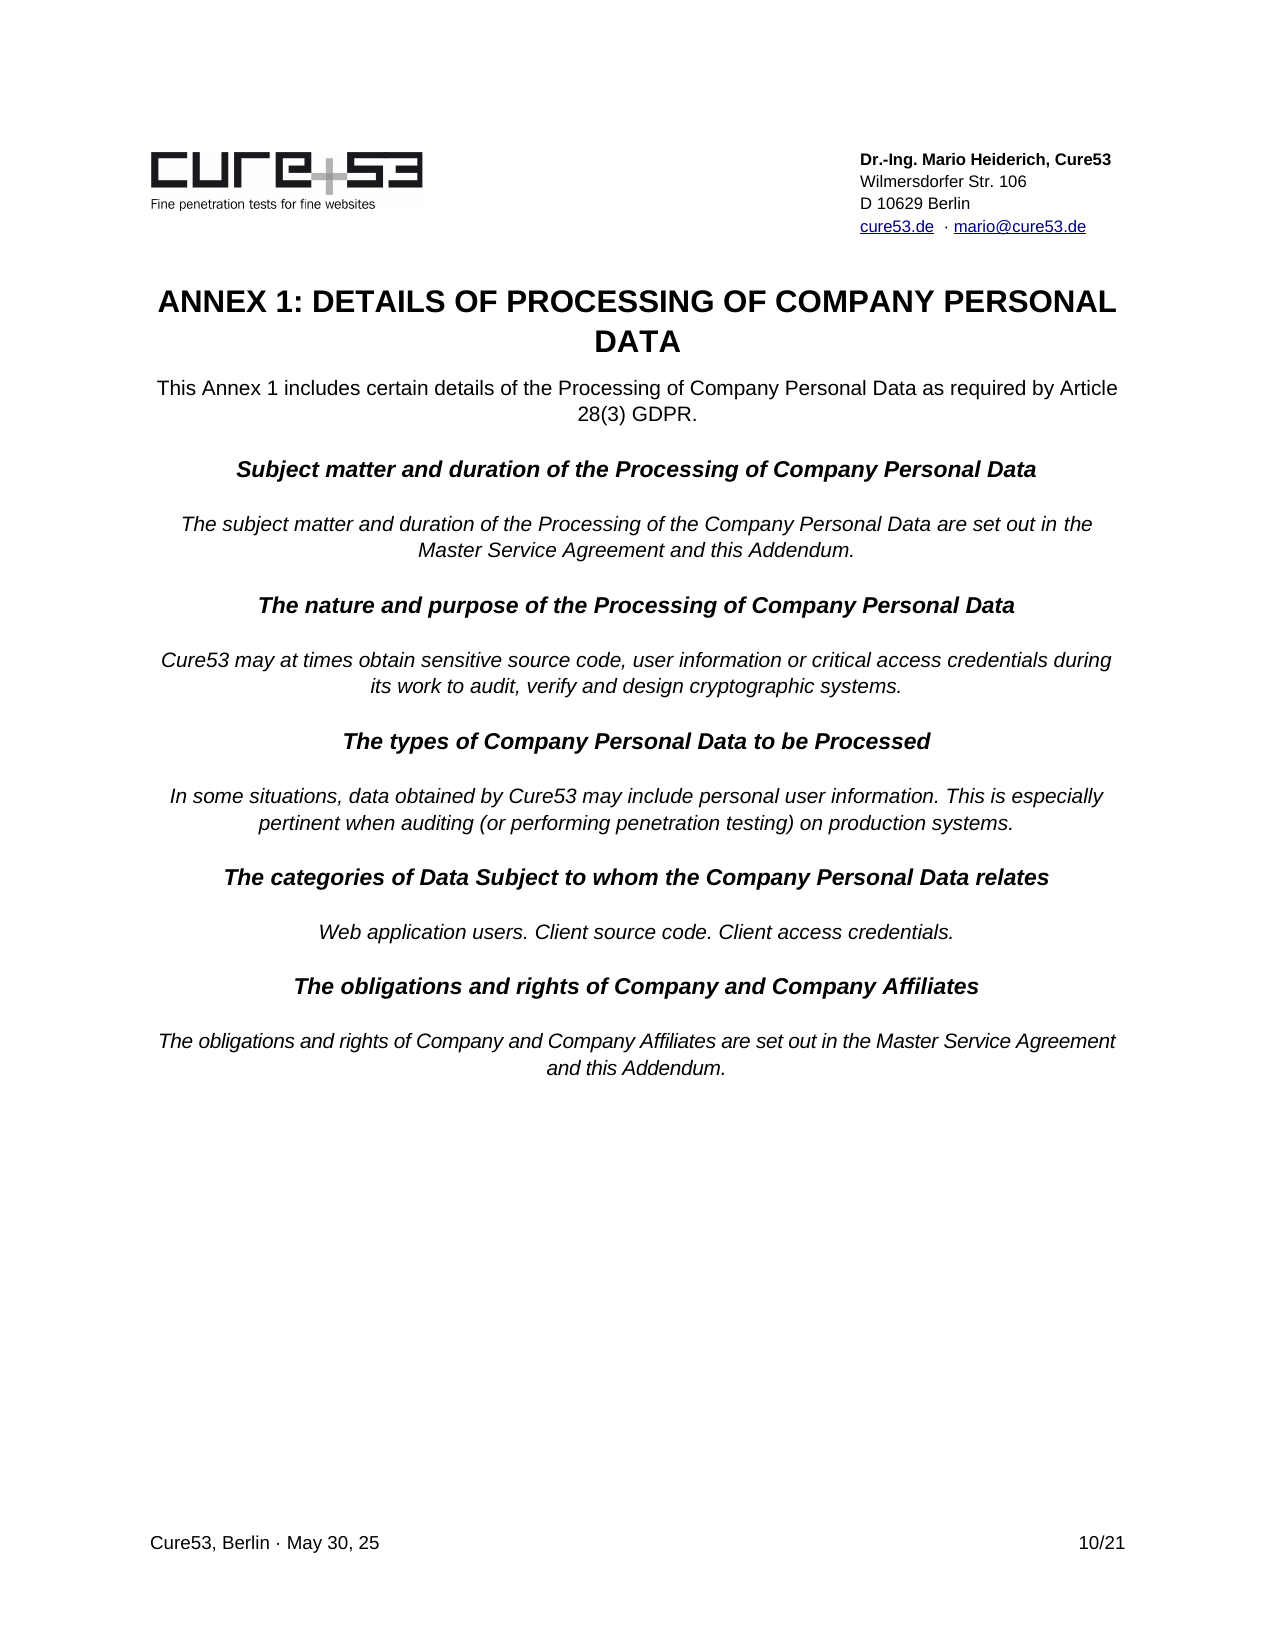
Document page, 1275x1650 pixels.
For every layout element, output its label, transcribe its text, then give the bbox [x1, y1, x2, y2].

subtitle ANNEX 1: DETAILS OF PROCESSING OF COMPANY PERSONAL DATA [150, 284, 1125, 359]
text The obligations and rights of Company and Company Affiliates are set out in the Master Service Agreement and this Addendum. [150, 1030, 1125, 1080]
picture [150, 151, 423, 212]
text The subject matter and duration of the Processing of the Company Personal Data are set out in the Master Service Agreement and this Addendum. [150, 512, 1125, 562]
text In some situations, data obtained by Cure53 may include personal user information. This is especially pertinent when auditing (or performing penetration testing) on production systems. [150, 784, 1125, 834]
text The obligations and rights of Company and Company Affiliates [150, 974, 1125, 999]
text Subject matter and duration of the Processing of Company Personal Data [150, 456, 1125, 482]
text Web application users. Client source code. Client access credentials. [150, 921, 1125, 944]
text The types of Company Personal Data to be Processed [150, 728, 1125, 754]
text This Annex 1 includes certain details of the Processing of Company Personal Data as required by Article 28(3) GDPR. [150, 376, 1125, 426]
text The nature and purpose of the Processing of Company Personal Data [150, 592, 1125, 618]
text The categories of Data Subject to whom the Company Personal Data relates [150, 864, 1125, 890]
text Cure53 may at times obtain sensitive source code, user information or critical access credentials during its work to audit, verify and design cryptographic systems. [150, 648, 1125, 698]
